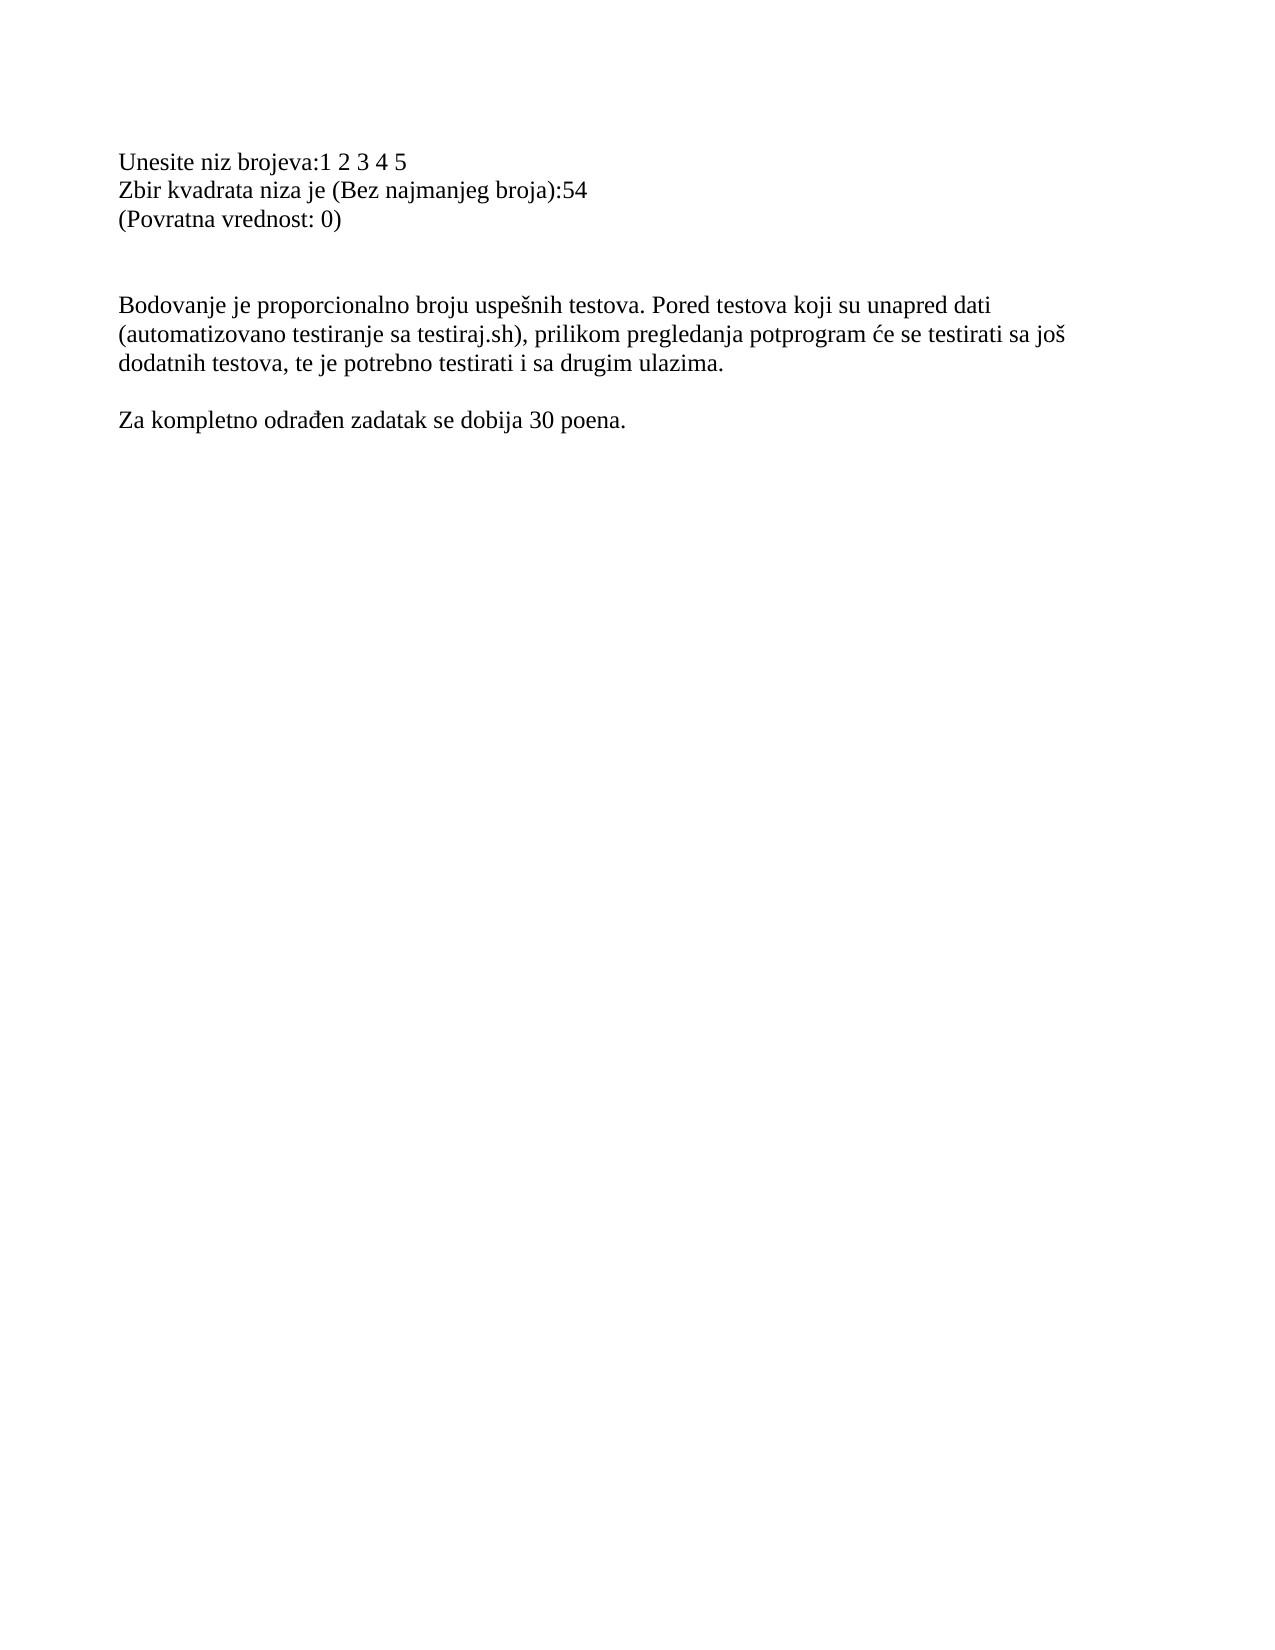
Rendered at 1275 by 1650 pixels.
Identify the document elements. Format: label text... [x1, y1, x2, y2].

text (Povratna vrednost: 0) [118, 204, 1157, 233]
text Bodovanje je proporcionalno broju uspešnih testova. Pored testova koji su unapred dati (automatizovano testiranje sa testiraj.sh), prilikom pregledanja potprogram će se testirati sa još dodatnih testova, te je potrebno testirati i sa drugim ulazima. [118, 291, 1157, 377]
text Za kompletno odrađen zadatak se dobija 30 poena. [118, 406, 1157, 434]
text Unesite niz brojeva:1 2 3 4 5 [118, 147, 1157, 176]
text Zbir kvadrata niza je (Bez najmanjeg broja):54 [118, 176, 1157, 204]
